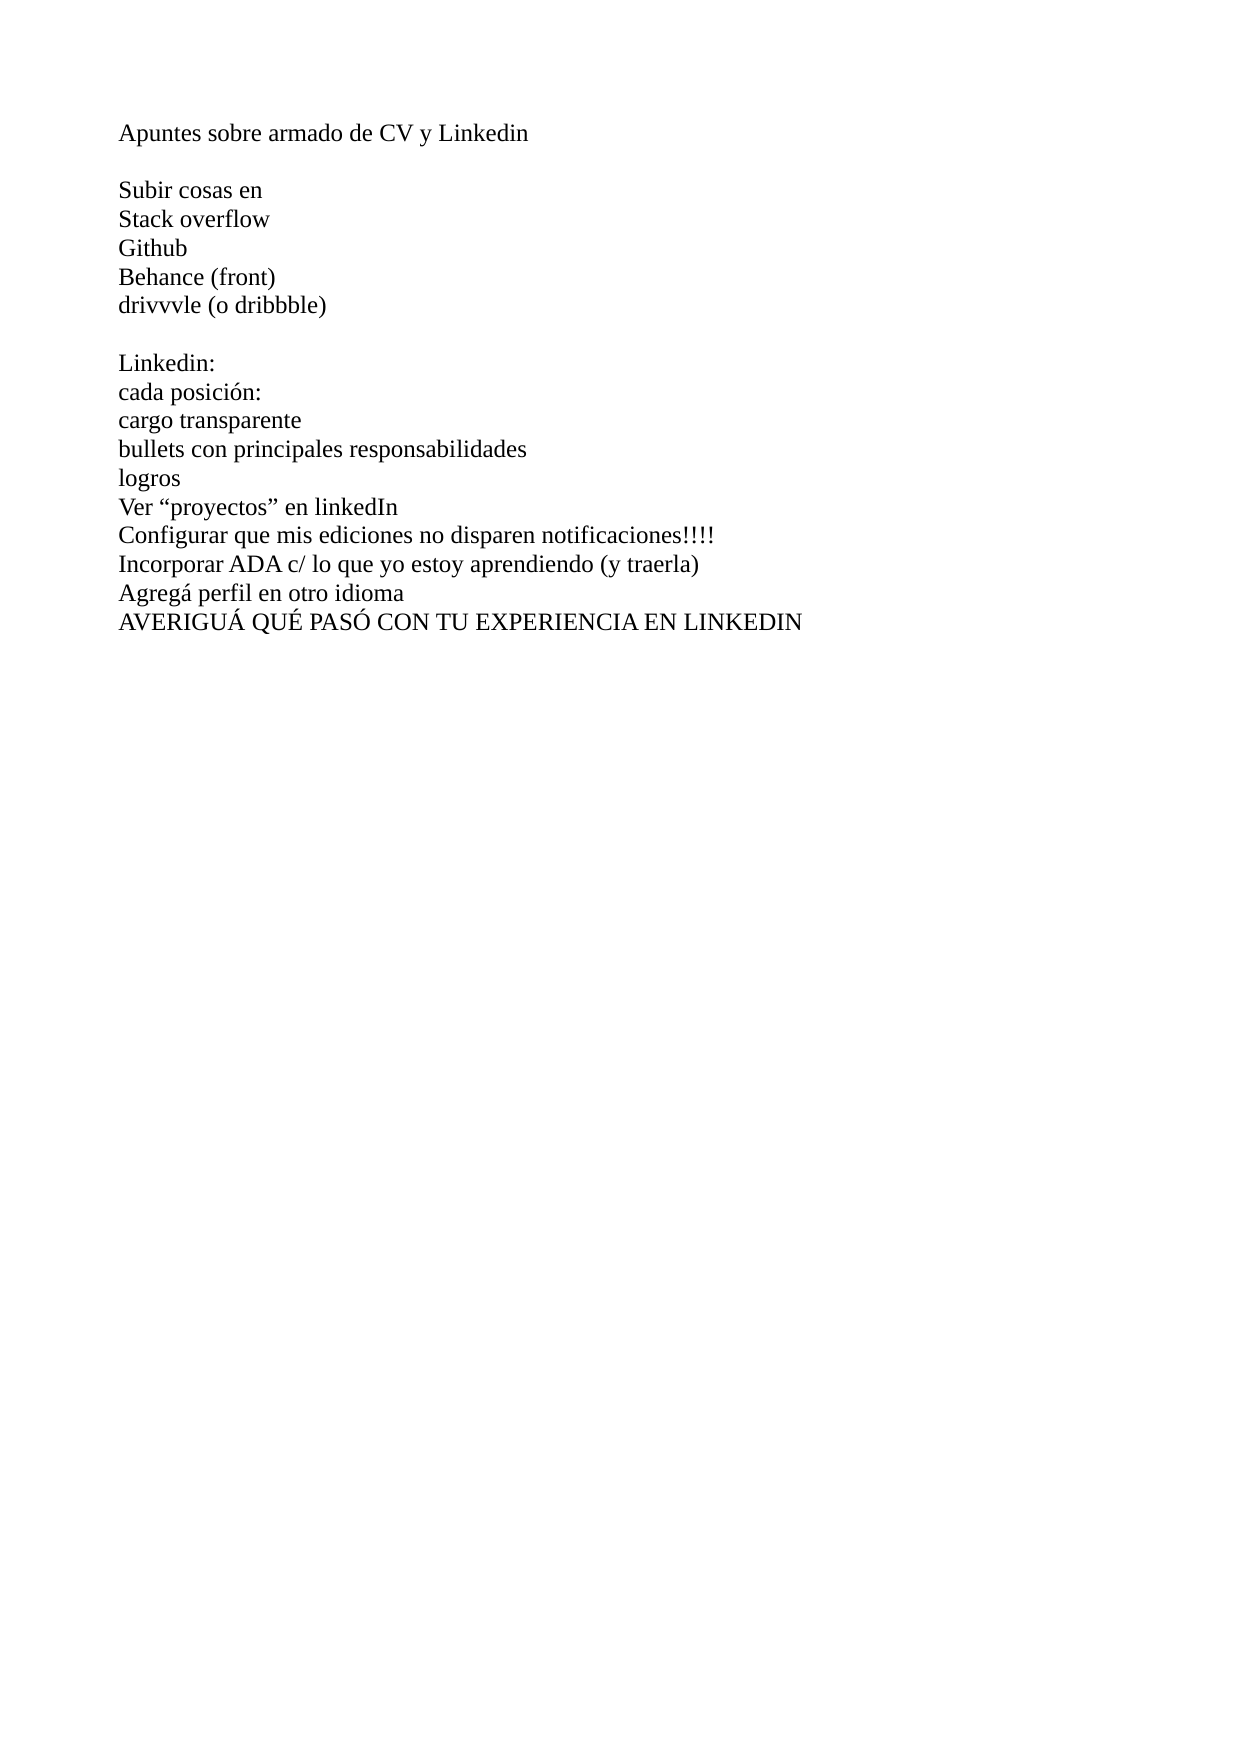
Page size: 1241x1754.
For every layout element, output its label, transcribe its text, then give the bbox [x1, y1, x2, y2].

text Agregá perfil en otro idioma [118, 578, 1122, 607]
text Apuntes sobre armado de CV y Linkedin [118, 118, 1122, 147]
text logros [118, 463, 1122, 492]
text cargo transparente [118, 406, 1122, 434]
text Github [118, 233, 1122, 262]
text Configurar que mis ediciones no disparen notificaciones!!!! [118, 521, 1122, 549]
text drivvvle (o dribbble) [118, 291, 1122, 319]
text Subir cosas en [118, 176, 1122, 204]
text bullets con principales responsabilidades [118, 434, 1122, 463]
text Behance (front) [118, 262, 1122, 291]
text AVERIGUÁ QUÉ PASÓ CON TU EXPERIENCIA EN LINKEDIN [118, 607, 1122, 636]
text Incorporar ADA c/ lo que yo estoy aprendiendo (y traerla) [118, 549, 1122, 578]
text Ver “proyectos” en linkedIn [118, 492, 1122, 521]
text cada posición: [118, 377, 1122, 406]
text Stack overflow [118, 204, 1122, 233]
text Linkedin: [118, 348, 1122, 377]
